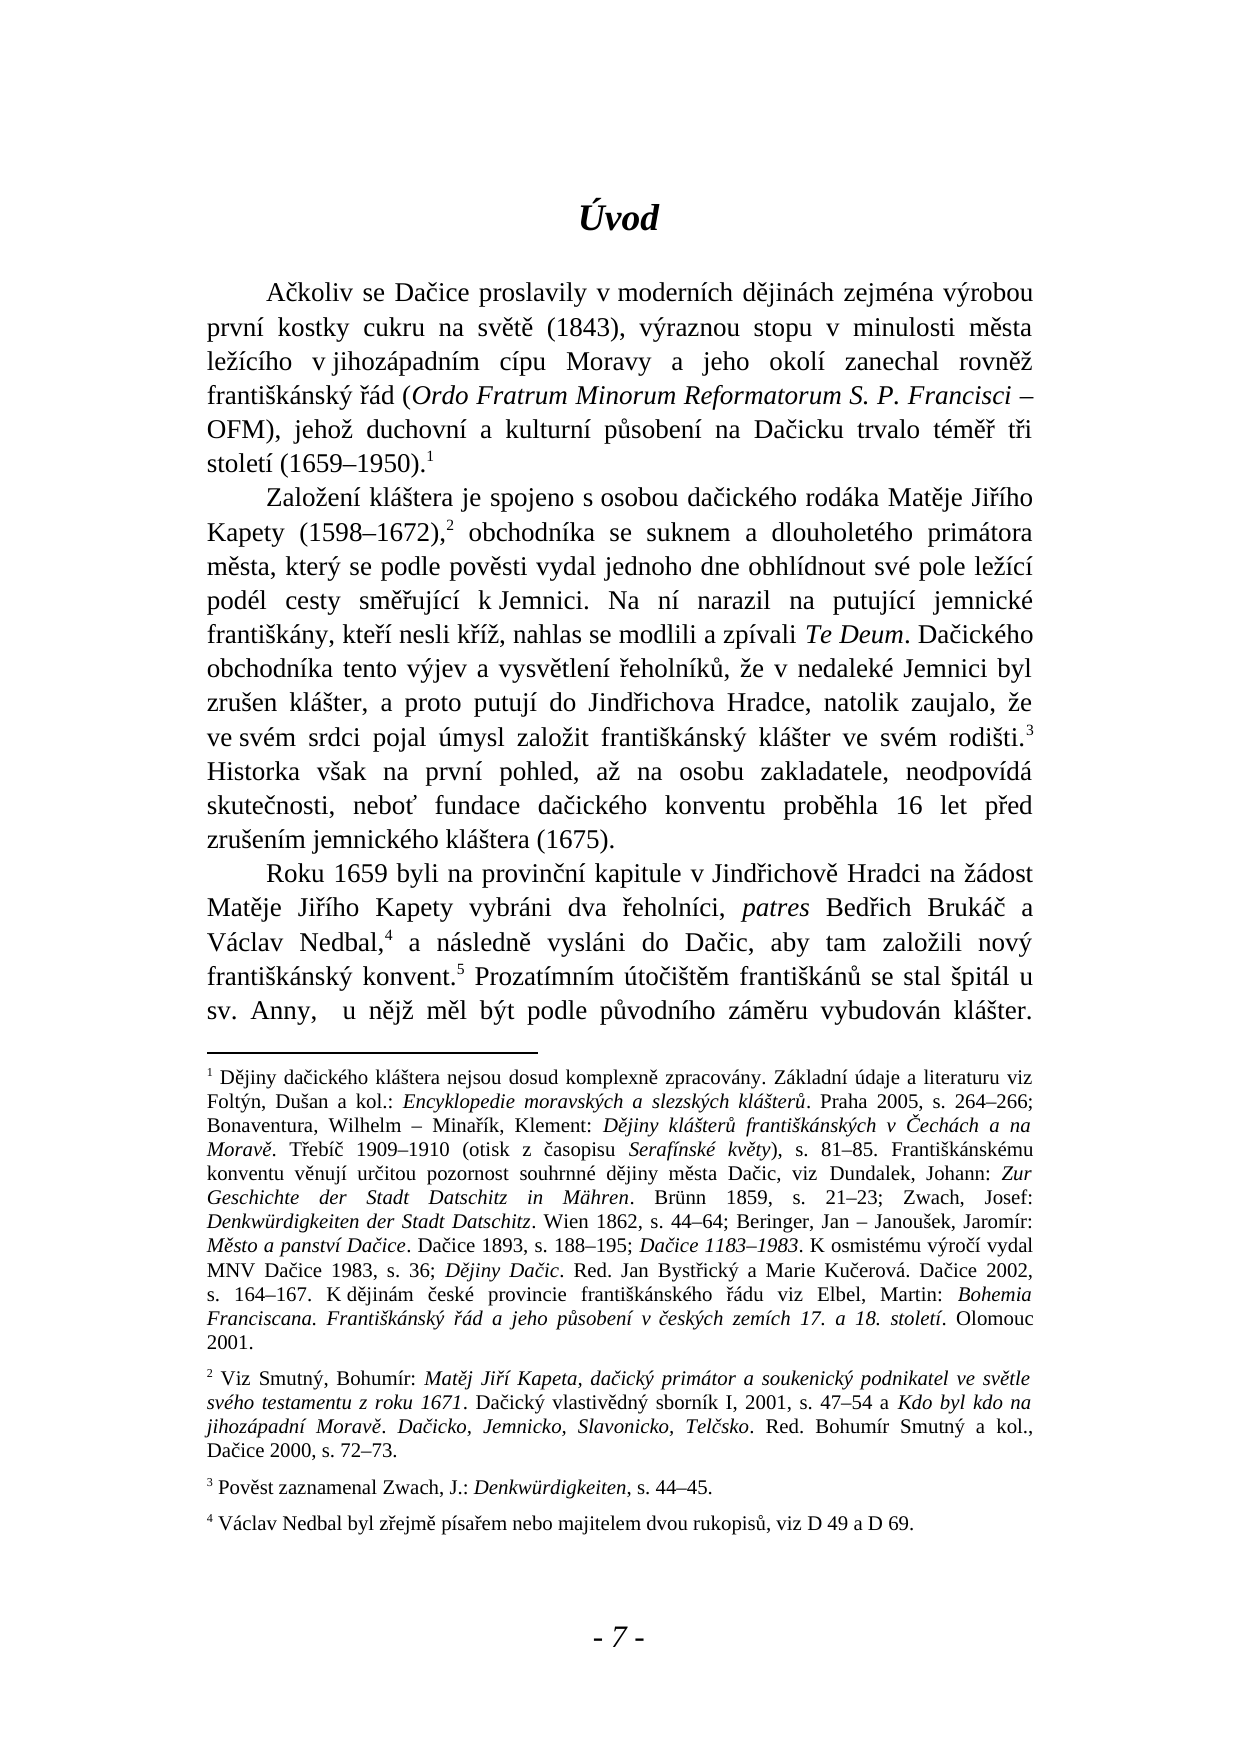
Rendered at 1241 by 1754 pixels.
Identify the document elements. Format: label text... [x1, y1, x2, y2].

text Dějiny dačického kláštera nejsou dosud komplexně zpracovány. Základní údaje a literaturu viz Foltýn, Dušan a kol.: Encyklopedie moravských a slezských klášterů. Praha 2005, s. 264–266; Bonaventura, Wilhelm – Minařík, Klement: Dějiny klášterů františkánských v Čechách a na Moravě. Třebíč 1909–1910 (otisk z časopisu Serafínské květy), s. 81–85. Františkánskému konventu věnují určitou pozornost souhrnné dějiny města Dačic, viz Dundalek, Johann: Zur Geschichte der Stadt Datschitz in Mähren. Brünn 1859, s. 21–23; Zwach, Josef: Denkwürdigkeiten der Stadt Datschitz. Wien 1862, s. 44–64; Beringer, Jan – Janoušek, Jaromír: Město a panství Dačice. Dačice 1893, s. 188–195; Dačice 1183–1983. K osmistému výročí vydal MNV Dačice 1983, s. 36; Dějiny Dačic. Red. Jan Bystřický a Marie Kučerová. Dačice 2002, s. 164–167. K dějinám české provincie františkánského řádu viz Elbel, Martin: Bohemia Franciscana. Františkánský řád a jeho působení v českých zemích 17. a 18. století. Olomouc 2001. [207, 1065, 1033, 1354]
text Založení kláštera je spojeno s osobou dačického rodáka Matěje Jiřího Kapety (1598–1672), obchodníka se suknem a dlouholetého primátora města, který se podle pověsti vydal jednoho dne obhlídnout své pole ležící podél cesty směřující k Jemnici. Na ní narazil na putující jemnické františkány, kteří nesli kříž, nahlas se modlili a zpívali Te Deum. Dačického obchodníka tento výjev a vysvětlení řeholníků, že v nedaleké Jemnici byl zrušen klášter, a proto putují do Jindřichova Hradce, natolik zaujalo, že ve svém srdci pojal úmysl založit františkánský klášter ve svém rodišti. Historka však na první pohled, až na osobu zakladatele, neodpovídá skutečnosti, neboť fundace dačického konventu proběhla 16 let před zrušením jemnického kláštera (1675). [207, 481, 1033, 854]
text Pověst zaznamenal Zwach, J.: Denkwürdigkeiten, s. 44–45. [207, 1475, 1033, 1499]
text Úvod [207, 195, 1033, 238]
text Václav Nedbal byl zřejmě písařem nebo majitelem dvou rukopisů, viz D 49 a D 69. [207, 1511, 1033, 1535]
text Ačkoliv se Dačice proslavily v moderních dějinách zejména výrobou první kostky cukru na světě (1843), výraznou stopu v minulosti města ležícího v jihozápadním cípu Moravy a jeho okolí zanechal rovněž františkánský řád (Ordo Fratrum Minorum Reformatorum S. P. Francisci – OFM), jehož duchovní a kulturní působení na Dačicku trvalo téměř tři století (1659–1950). [207, 276, 1033, 478]
text Viz Smutný, Bohumír: Matěj Jiří Kapeta, dačický primátor a soukenický podnikatel ve světle svého testamentu z roku 1671. Dačický vlastivědný sborník I, 2001, s. 47–54 a Kdo byl kdo na jihozápadní Moravě. Dačicko, Jemnicko, Slavonicko, Telčsko. Red. Bohumír Smutný a kol., Dačice 2000, s. 72–73. [207, 1366, 1033, 1462]
text Roku 1659 byli na provinční kapitule v Jindřichově Hradci na žádost Matěje Jiřího Kapety vybráni dva řeholníci, patres Bedřich Brukáč a Václav Nedbal, a následně vysláni do Dačic, aby tam založili nový františkánský konvent. Prozatímním útočištěm františkánů se stal špitál u sv. Anny, u nějž měl být podle původního záměru vybudován klášter. [207, 857, 1033, 1025]
